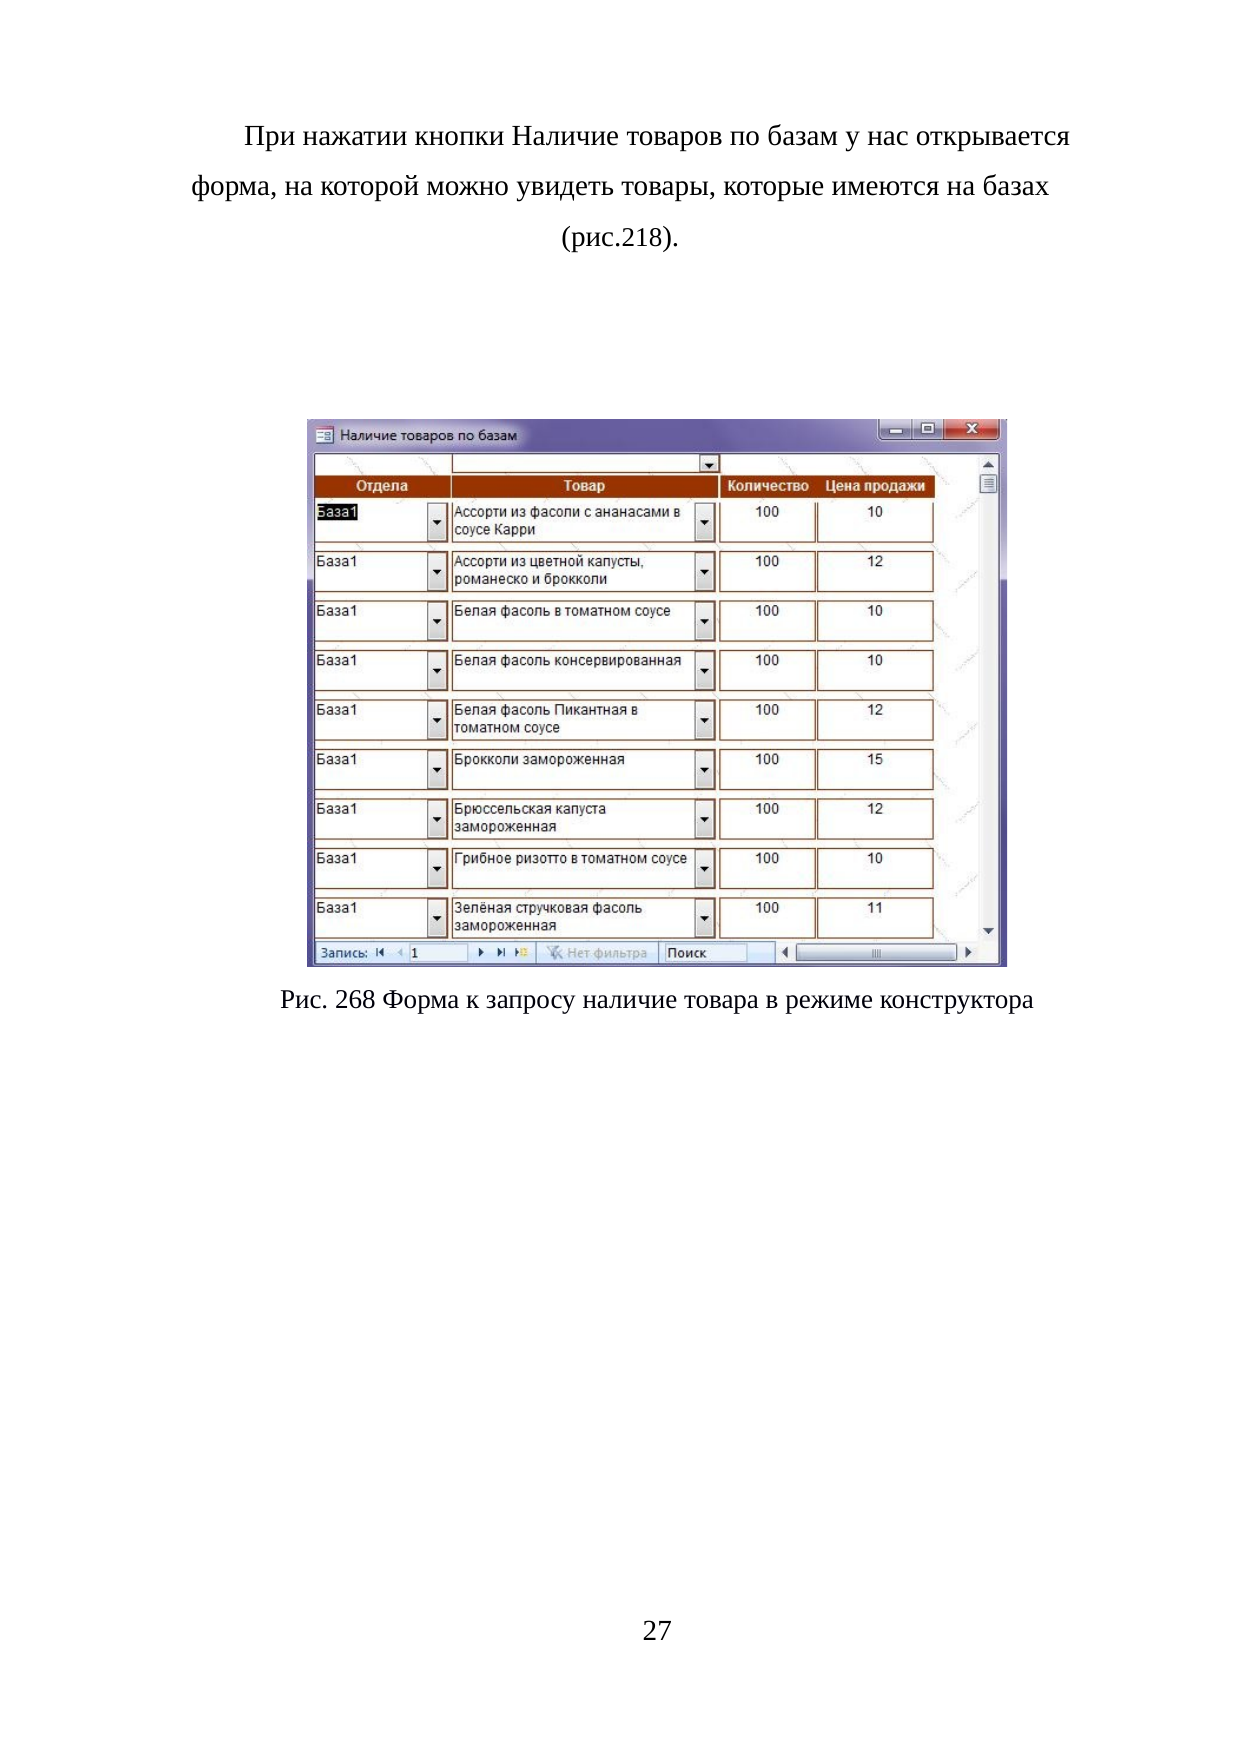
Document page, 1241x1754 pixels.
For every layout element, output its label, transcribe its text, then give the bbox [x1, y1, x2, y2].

text Рис. 268 Форма к запросу наличие товара в режиме конструктора [148, 983, 1092, 1014]
picture [307, 419, 1008, 967]
text При нажатии кнопки Наличие товаров по базам у нас открывается форма, на которой можно увидеть товары, которые имеются на базах (рис.218). [148, 118, 1092, 252]
